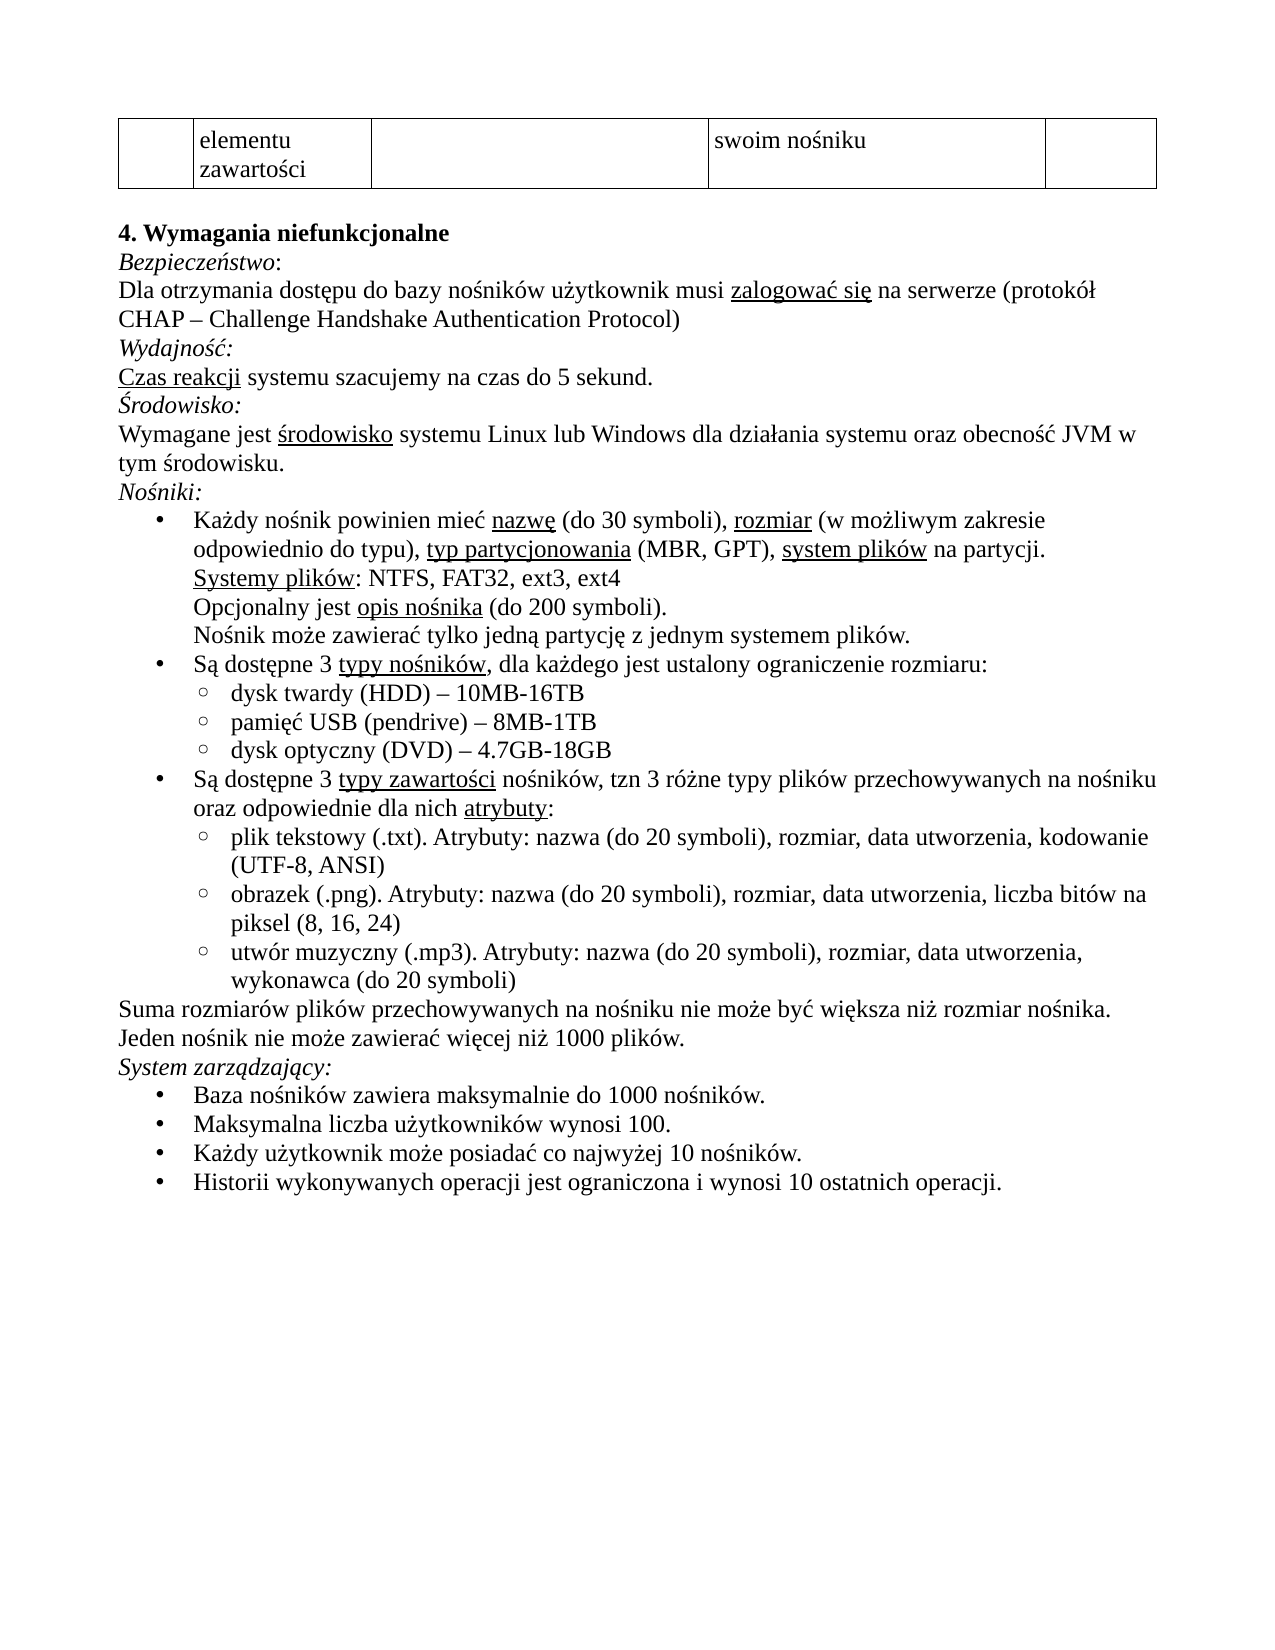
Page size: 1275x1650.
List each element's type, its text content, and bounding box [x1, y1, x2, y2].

table_cell swoim nośniku [709, 119, 1045, 188]
list obrazek (.png). Atrybuty: nazwa (do 20 symboli), rozmiar, data utworzenia, liczba bitów na piksel (8, 16, 24) [193, 879, 1157, 937]
text Środowisko: [118, 390, 1157, 419]
list Systemy plików: NTFS, FAT32, ext3, ext4 [156, 563, 1157, 592]
list dysk twardy (HDD) – 10MB-16TB [193, 678, 1157, 707]
text System zarządzający: [118, 1052, 1157, 1080]
list plik tekstowy (.txt). Atrybuty: nazwa (do 20 symboli), rozmiar, data utworzenia, kodowanie (UTF-8, ANSI) [193, 822, 1157, 879]
list Historii wykonywanych operacji jest ograniczona i wynosi 10 ostatnich operacji. [156, 1167, 1157, 1195]
list Opcjonalny jest opis nośnika (do 200 symboli). [156, 592, 1157, 620]
table_cell [372, 119, 708, 188]
list Nośnik może zawierać tylko jedną partycję z jednym systemem plików. [156, 620, 1157, 649]
table_cell [119, 119, 193, 188]
text Nośniki: [118, 477, 1157, 505]
list pamięć USB (pendrive) – 8MB-1TB [193, 707, 1157, 735]
list Każdy użytkownik może posiadać co najwyżej 10 nośników. [156, 1138, 1157, 1167]
list Są dostępne 3 typy zawartości nośników, tzn 3 różne typy plików przechowywanych na nośniku oraz odpowiednie dla nich atrybuty: [156, 764, 1157, 822]
list Baza nośników zawiera maksymalnie do 1000 nośników. [156, 1080, 1157, 1109]
text Wymagane jest środowisko systemu Linux lub Windows dla działania systemu oraz obecność JVM w tym środowisku. [118, 419, 1157, 477]
table_cell elementu zawartości [194, 119, 371, 188]
text Suma rozmiarów plików przechowywanych na nośniku nie może być większa niż rozmiar nośnika. Jeden nośnik nie może zawierać więcej niż 1000 plików. [118, 994, 1157, 1052]
list Każdy nośnik powinien mieć nazwę (do 30 symboli), rozmiar (w możliwym zakresie odpowiednio do typu), typ partycjonowania (MBR, GPT), system plików na partycji. [156, 505, 1157, 563]
text Bezpieczeństwo: [118, 247, 1157, 275]
text Dla otrzymania dostępu do bazy nośników użytkownik musi zalogować się na serwerze (protokół CHAP – Challenge Handshake Authentication Protocol) [118, 275, 1157, 333]
list utwór muzyczny (.mp3). Atrybuty: nazwa (do 20 symboli), rozmiar, data utworzenia, wykonawca (do 20 symboli) [193, 937, 1157, 994]
list dysk optyczny (DVD) – 4.7GB-18GB [193, 735, 1157, 764]
text 4. Wymagania niefunkcjonalne [118, 218, 1157, 247]
text Czas reakcji systemu szacujemy na czas do 5 sekund. [118, 362, 1157, 390]
text Wydajność: [118, 333, 1157, 362]
list Są dostępne 3 typy nośników, dla każdego jest ustalony ograniczenie rozmiaru: [156, 649, 1157, 678]
table_cell [1046, 119, 1156, 188]
list Maksymalna liczba użytkowników wynosi 100. [156, 1109, 1157, 1138]
